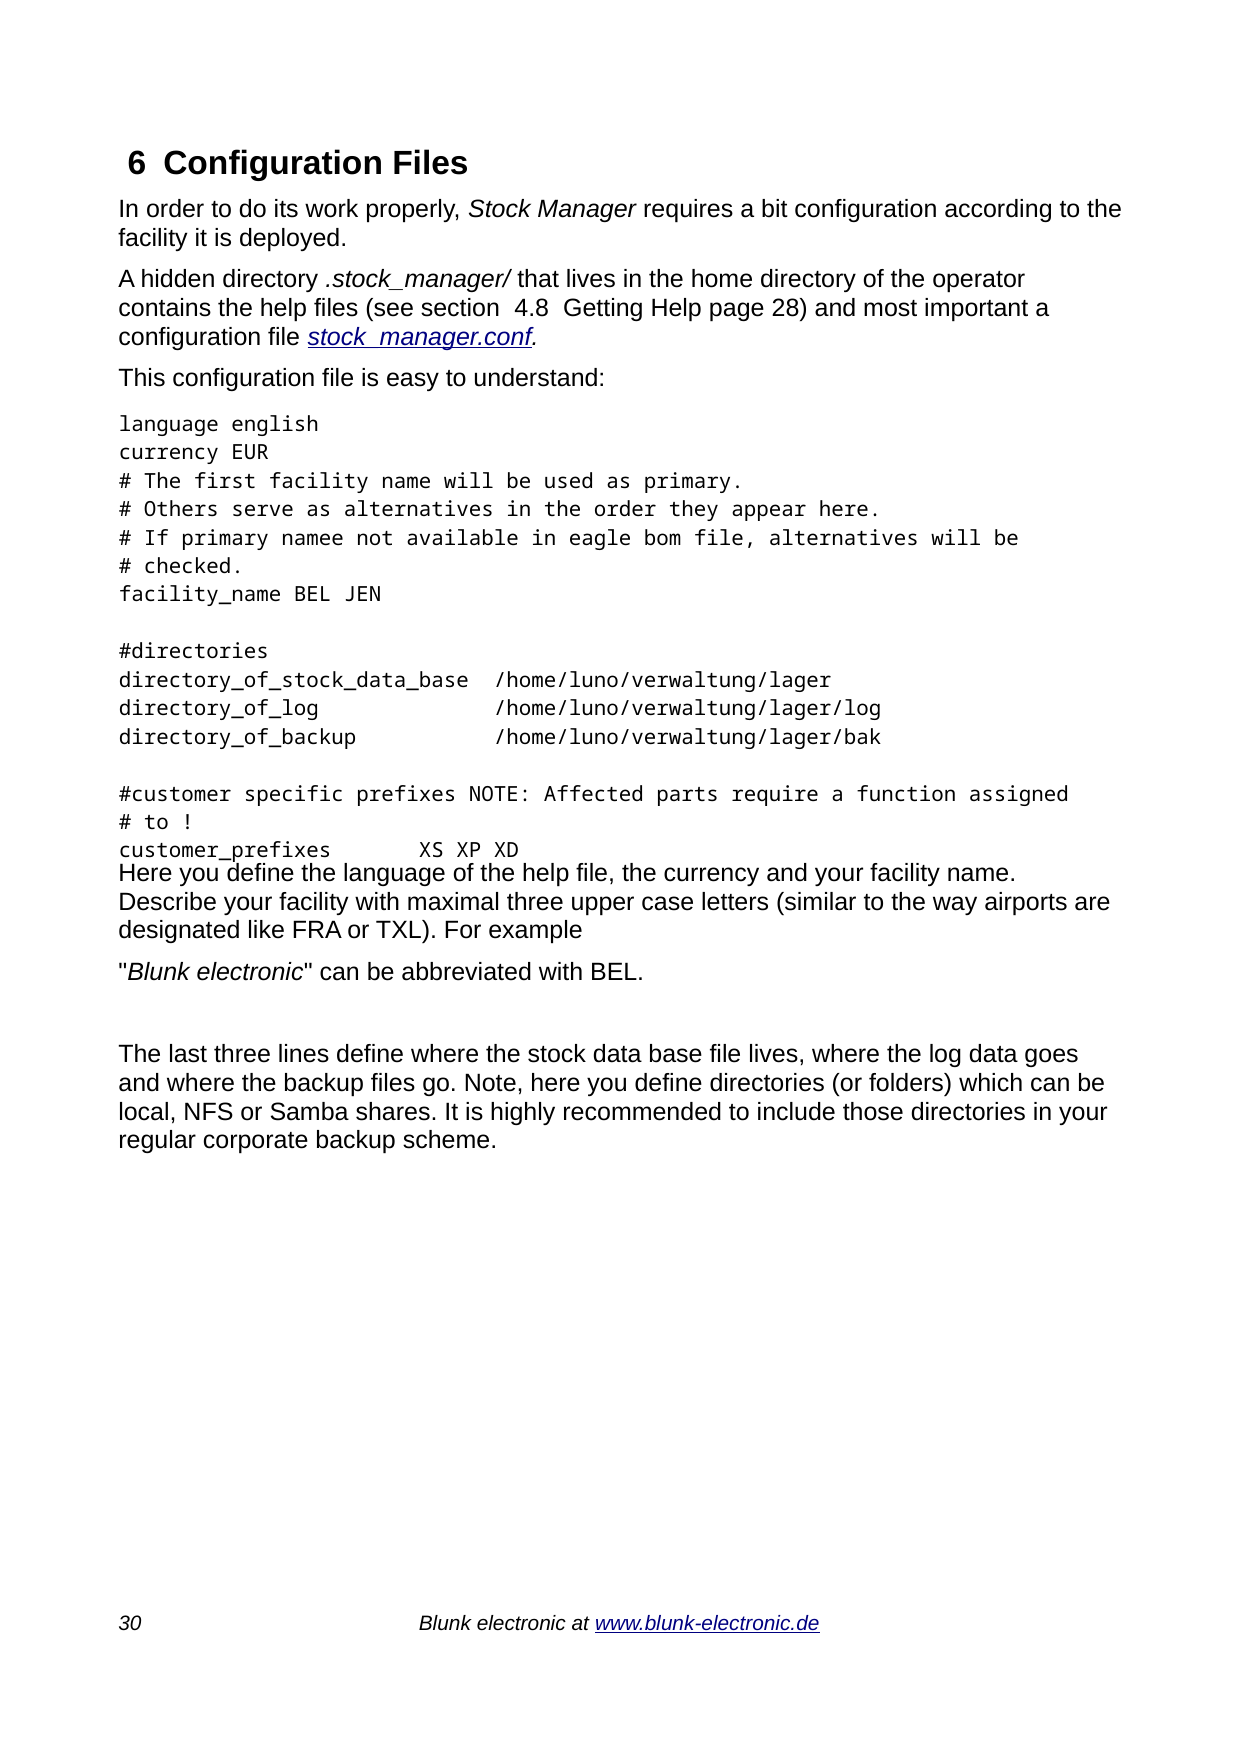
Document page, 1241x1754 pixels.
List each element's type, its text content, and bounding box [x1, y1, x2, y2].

text "Blunk electronic" can be abbreviated with BEL. [118, 957, 1123, 986]
text A hidden directory .stock_manager/ that lives in the home directory of the operator contains the help files (see section 4.8 Getting Help page 29) and most important a configuration file stock_manager.conf. [118, 264, 1123, 351]
text This configuration file is easy to understand: [118, 363, 1123, 392]
subtitle Configuration Files [118, 143, 1123, 182]
text The last three lines define where the stock data base file lives, where the log data goes and where the backup files go. Note, here you define directories (or folders) which can be local, NFS or Samba shares. It is highly recommended to include those directories in your regular corporate backup scheme. [118, 1039, 1123, 1154]
text Here you define the language of the help file, the currency and your facility name. Describe your facility with maximal three upper case letters (similar to the way airports are designated like FRA or TXL). For example [118, 858, 1123, 944]
text In order to do its work properly, Stock Manager requires a bit configuration according to the facility it is deployed. [118, 194, 1123, 252]
